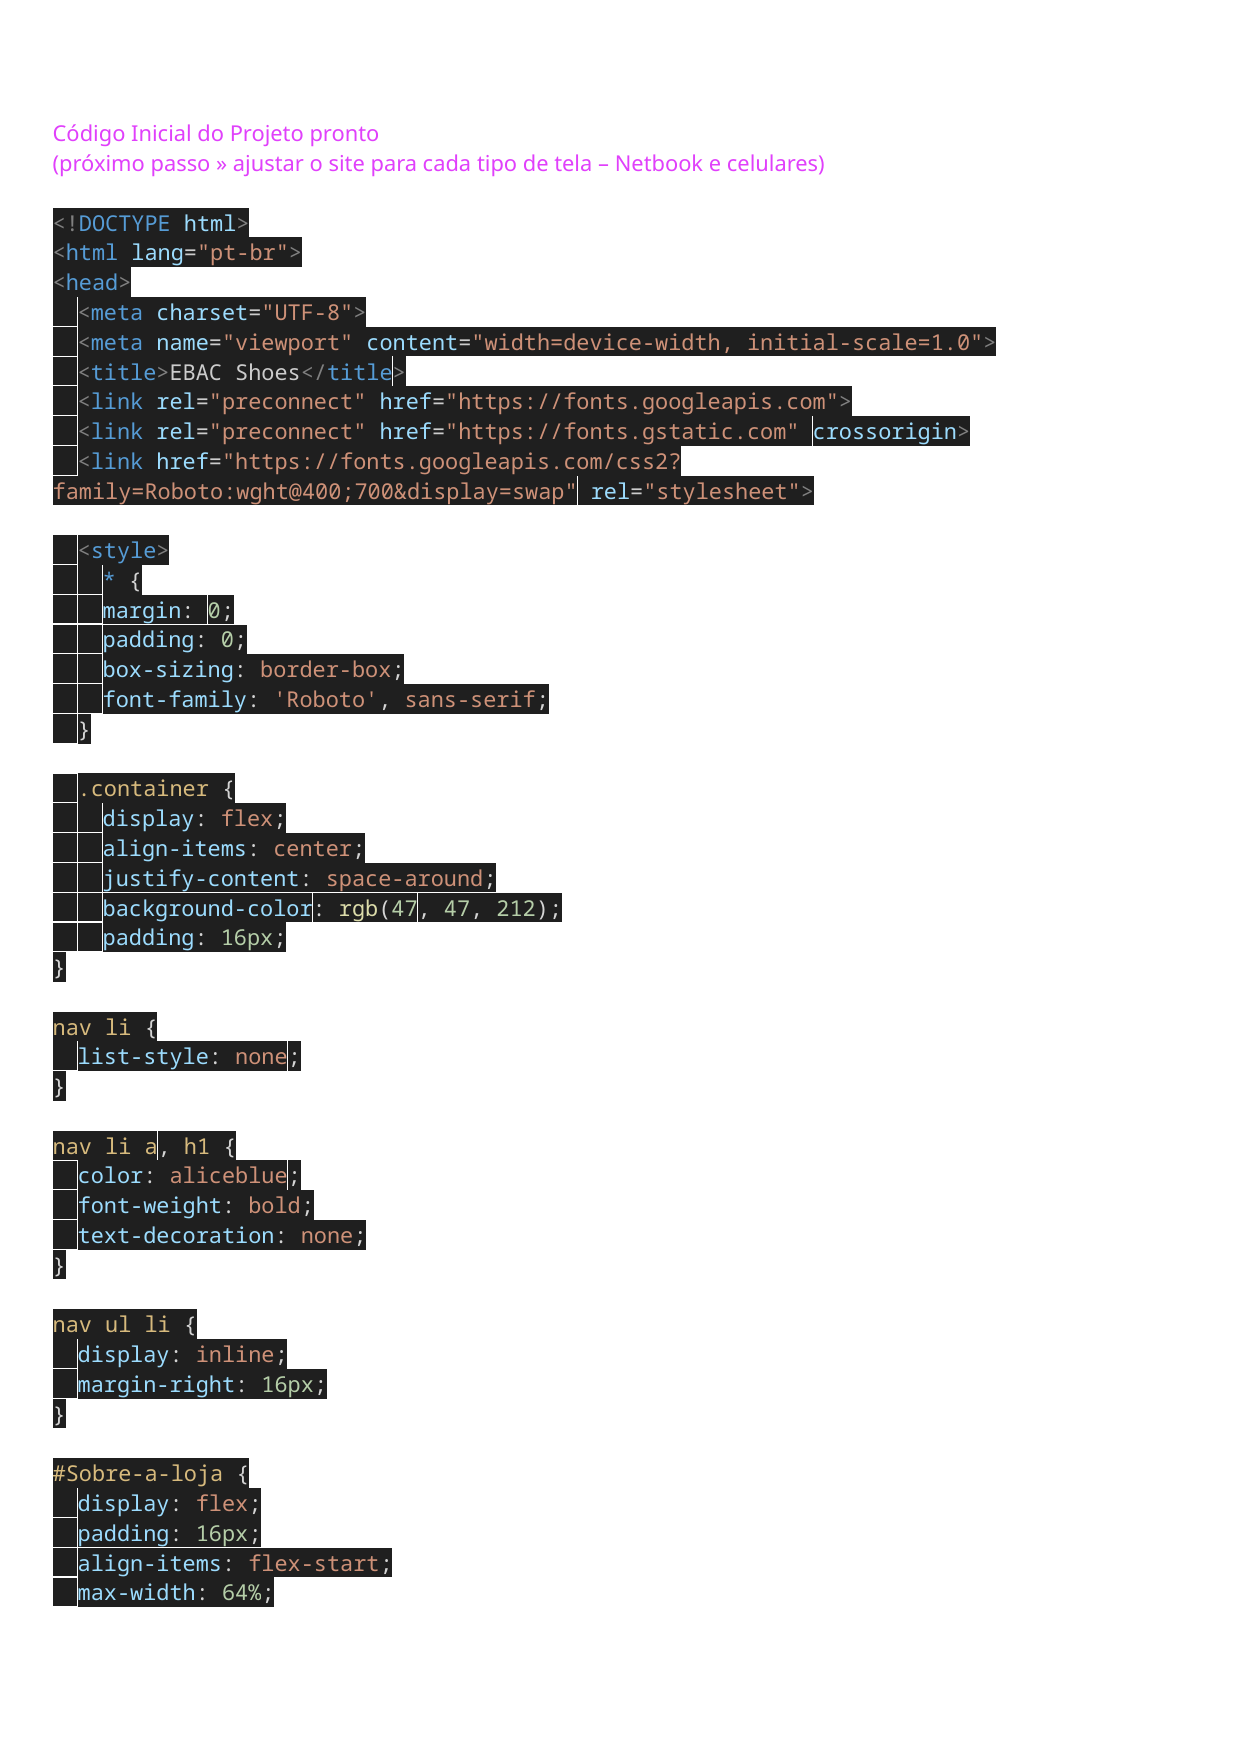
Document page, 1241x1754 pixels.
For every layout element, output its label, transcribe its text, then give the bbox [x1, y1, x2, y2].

text } [52, 952, 1192, 982]
text padding: 16px; [52, 1518, 1192, 1547]
text font-weight: bold; [52, 1190, 1192, 1220]
text list-style: none; [52, 1041, 1192, 1071]
text padding: 16px; [52, 922, 1192, 952]
text } [52, 1250, 1192, 1279]
text #Sobre-a-loja { [52, 1458, 1192, 1488]
text <meta name="viewport" content="width=device-width, initial-scale=1.0"> [52, 327, 1192, 356]
text <link rel="preconnect" href="https://fonts.gstatic.com" crossorigin> [52, 416, 1192, 446]
text <html lang="pt-br"> [52, 237, 1192, 267]
text nav ul li { [52, 1309, 1192, 1339]
text margin: 0; [52, 595, 1192, 624]
text <link href="https://fonts.googleapis.com/css2?family=Roboto:wght@400;700&display=swap" rel="stylesheet"> [52, 446, 1192, 505]
text nav li a, h1 { [52, 1131, 1192, 1160]
text text-decoration: none; [52, 1220, 1192, 1250]
text max-width: 64%; [52, 1577, 1192, 1607]
text justify-content: space-around; [52, 863, 1192, 892]
text <title>EBAC Shoes</title> [52, 356, 1192, 386]
text * { [52, 565, 1192, 595]
text font-family: 'Roboto', sans-serif; [52, 684, 1192, 714]
text <!DOCTYPE html> [52, 207, 1192, 237]
text } [52, 1399, 1192, 1428]
text display: flex; [52, 1488, 1192, 1518]
text <link rel="preconnect" href="https://fonts.googleapis.com"> [52, 386, 1192, 416]
text (próximo passo » ajustar o site para cada tipo de tela – Netbook e celulares) [52, 148, 1192, 178]
text box-sizing: border-box; [52, 654, 1192, 684]
text align-items: center; [52, 833, 1192, 863]
text display: inline; [52, 1339, 1192, 1369]
text Código Inicial do Projeto pronto [52, 118, 1192, 148]
text background-color: rgb(47, 47, 212); [52, 892, 1192, 922]
text align-items: flex-start; [52, 1547, 1192, 1577]
text } [52, 714, 1192, 744]
text .container { [52, 773, 1192, 803]
text margin-right: 16px; [52, 1369, 1192, 1399]
text } [52, 1071, 1192, 1101]
text display: flex; [52, 803, 1192, 833]
text nav li { [52, 1012, 1192, 1041]
text <style> [52, 535, 1192, 565]
text <head> [52, 267, 1192, 297]
text color: aliceblue; [52, 1160, 1192, 1190]
text padding: 0; [52, 624, 1192, 654]
text <meta charset="UTF-8"> [52, 297, 1192, 327]
